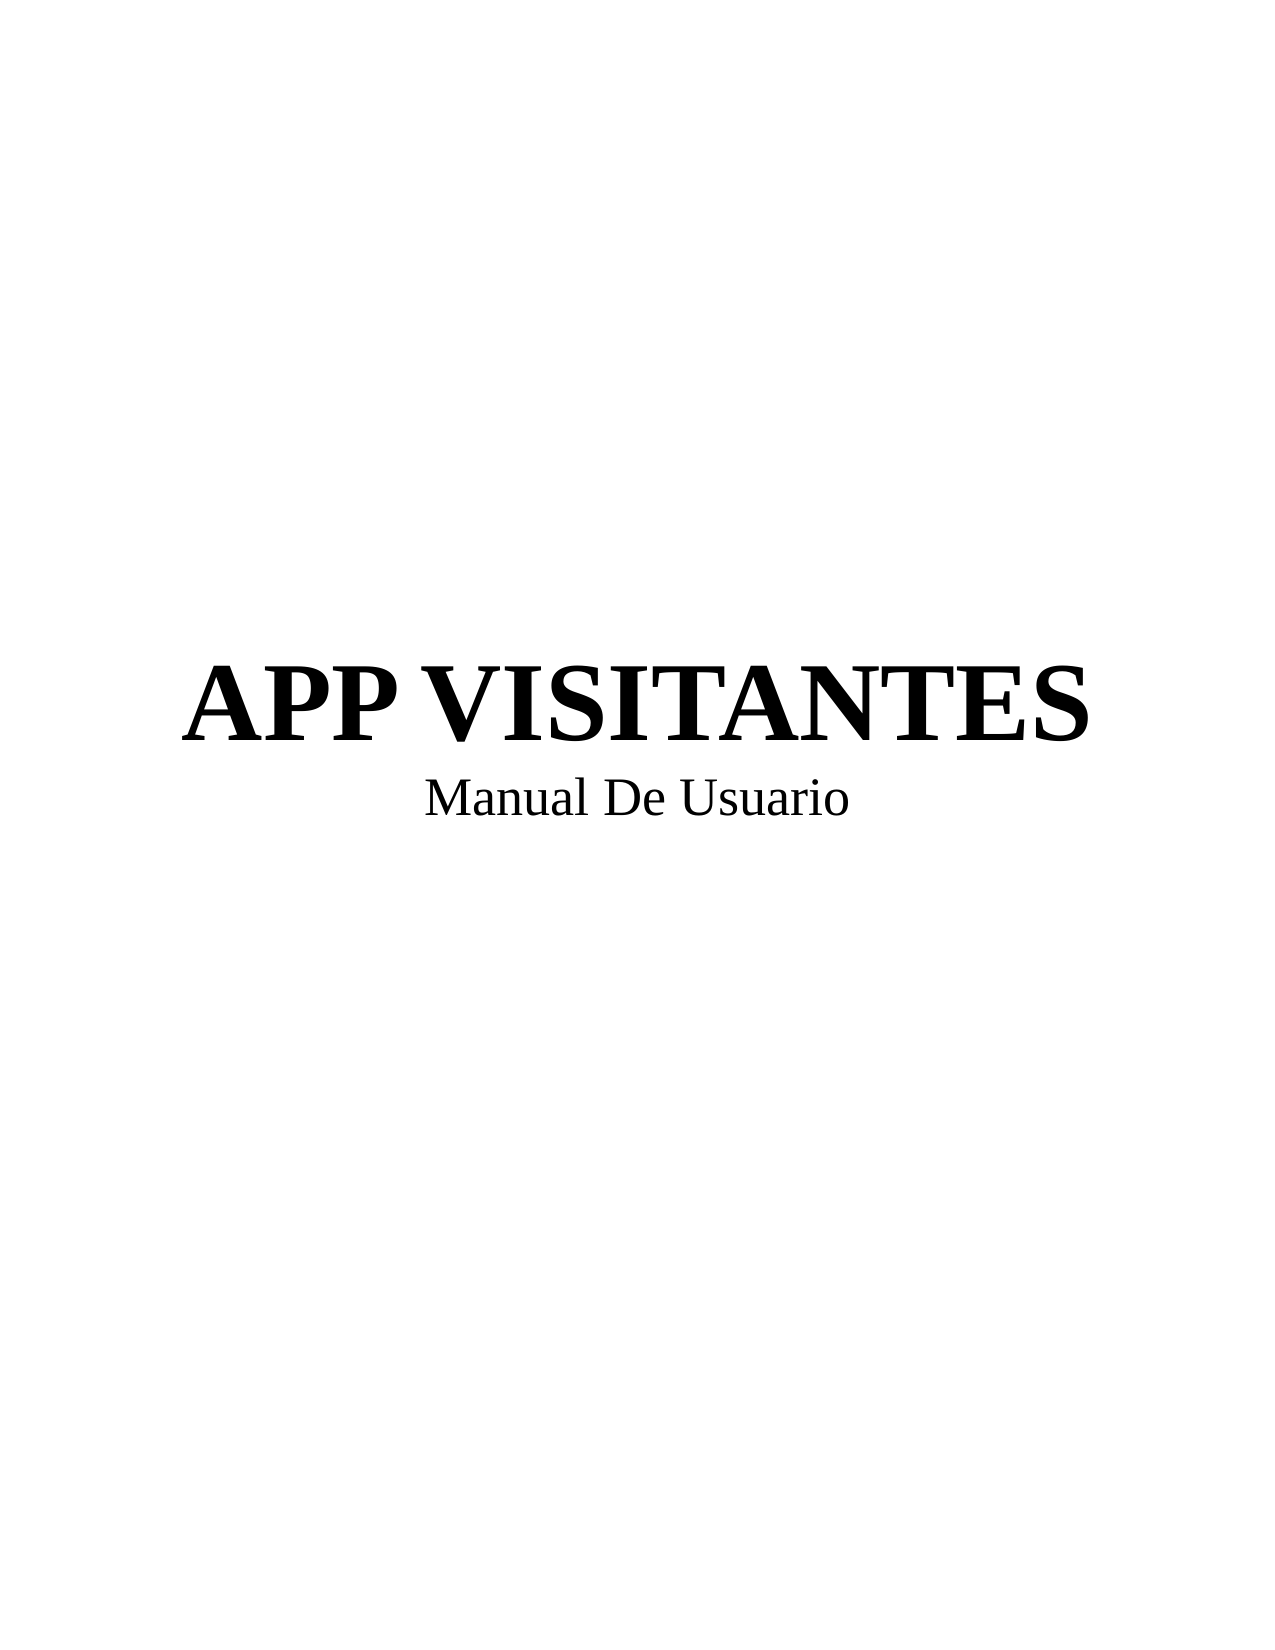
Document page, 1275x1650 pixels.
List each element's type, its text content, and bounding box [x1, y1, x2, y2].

text Manual De Usuario [118, 765, 1157, 827]
text APP VISITANTES [118, 636, 1157, 765]
